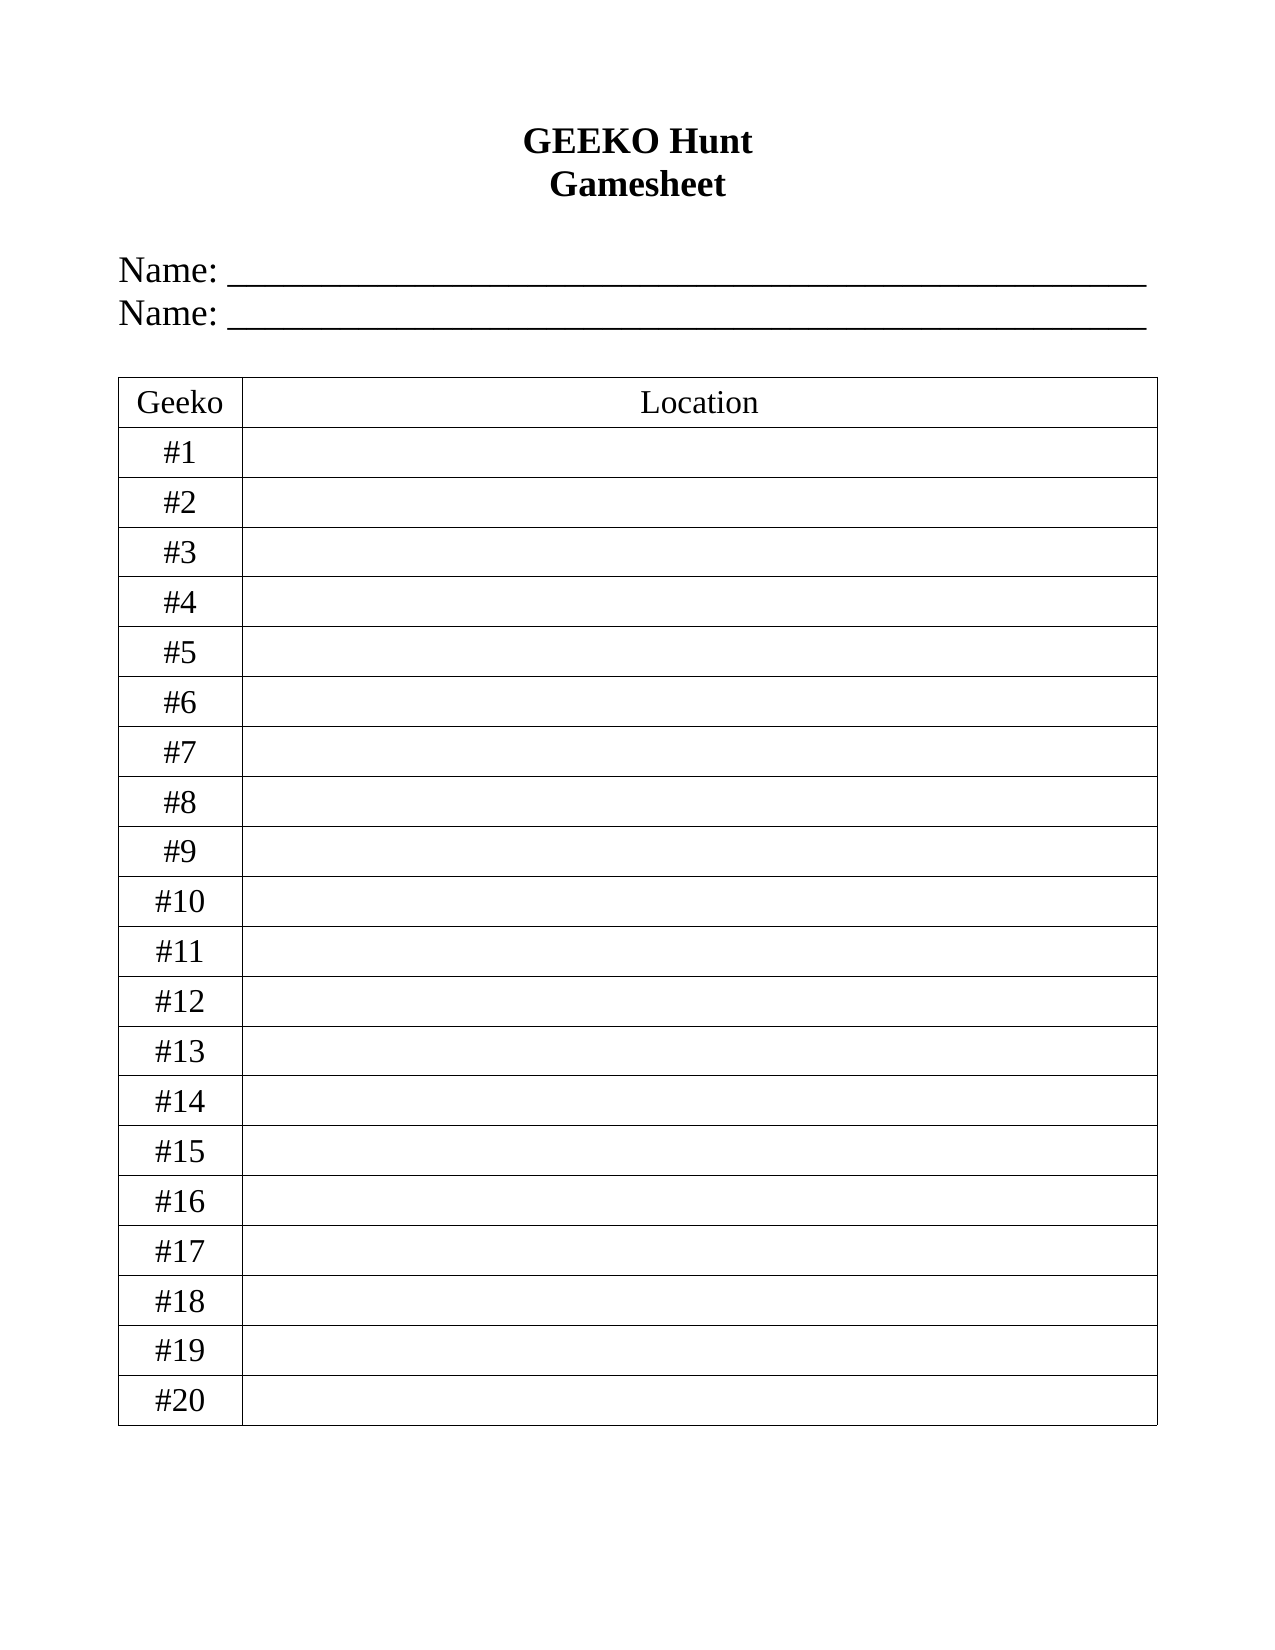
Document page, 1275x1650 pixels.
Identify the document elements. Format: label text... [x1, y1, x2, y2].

table_cell #15 [119, 1126, 242, 1175]
table_cell [243, 627, 1157, 676]
table_cell #14 [119, 1076, 242, 1125]
table_cell [243, 1027, 1157, 1075]
table_cell #9 [119, 827, 242, 876]
table_cell [243, 1076, 1157, 1125]
table_cell #2 [119, 478, 242, 527]
table_cell #20 [119, 1376, 242, 1425]
table_cell [243, 927, 1157, 976]
table_cell [243, 977, 1157, 1026]
table_cell [243, 827, 1157, 876]
table_cell #8 [119, 777, 242, 826]
table_cell [243, 528, 1157, 576]
table_cell [243, 1276, 1157, 1325]
text Gamesheet [118, 161, 1157, 204]
table_cell [243, 577, 1157, 626]
table_cell #4 [119, 577, 242, 626]
table_cell [243, 428, 1157, 477]
table_cell #13 [119, 1027, 242, 1075]
table_cell #17 [119, 1226, 242, 1275]
table_cell #19 [119, 1326, 242, 1375]
text Name: _________________________________________________ [118, 291, 1157, 334]
table_cell [243, 1226, 1157, 1275]
table_cell #12 [119, 977, 242, 1026]
table_cell #16 [119, 1176, 242, 1225]
table_cell [243, 1126, 1157, 1175]
table_cell #6 [119, 677, 242, 726]
table_cell [243, 877, 1157, 926]
table_cell [243, 1326, 1157, 1375]
table_cell [243, 1376, 1157, 1425]
table_cell #10 [119, 877, 242, 926]
table_cell #11 [119, 927, 242, 976]
table_cell [243, 1176, 1157, 1225]
table_header Geeko [119, 378, 242, 427]
table_cell [243, 777, 1157, 826]
table_cell [243, 727, 1157, 776]
table_cell #5 [119, 627, 242, 676]
text Name: _________________________________________________ [118, 247, 1157, 291]
table_cell [243, 478, 1157, 527]
table_cell #1 [119, 428, 242, 477]
table_cell #3 [119, 528, 242, 576]
table_header Location [243, 378, 1157, 427]
table_cell [243, 677, 1157, 726]
text GEEKO Hunt [118, 118, 1157, 161]
table_cell #7 [119, 727, 242, 776]
table_cell #18 [119, 1276, 242, 1325]
